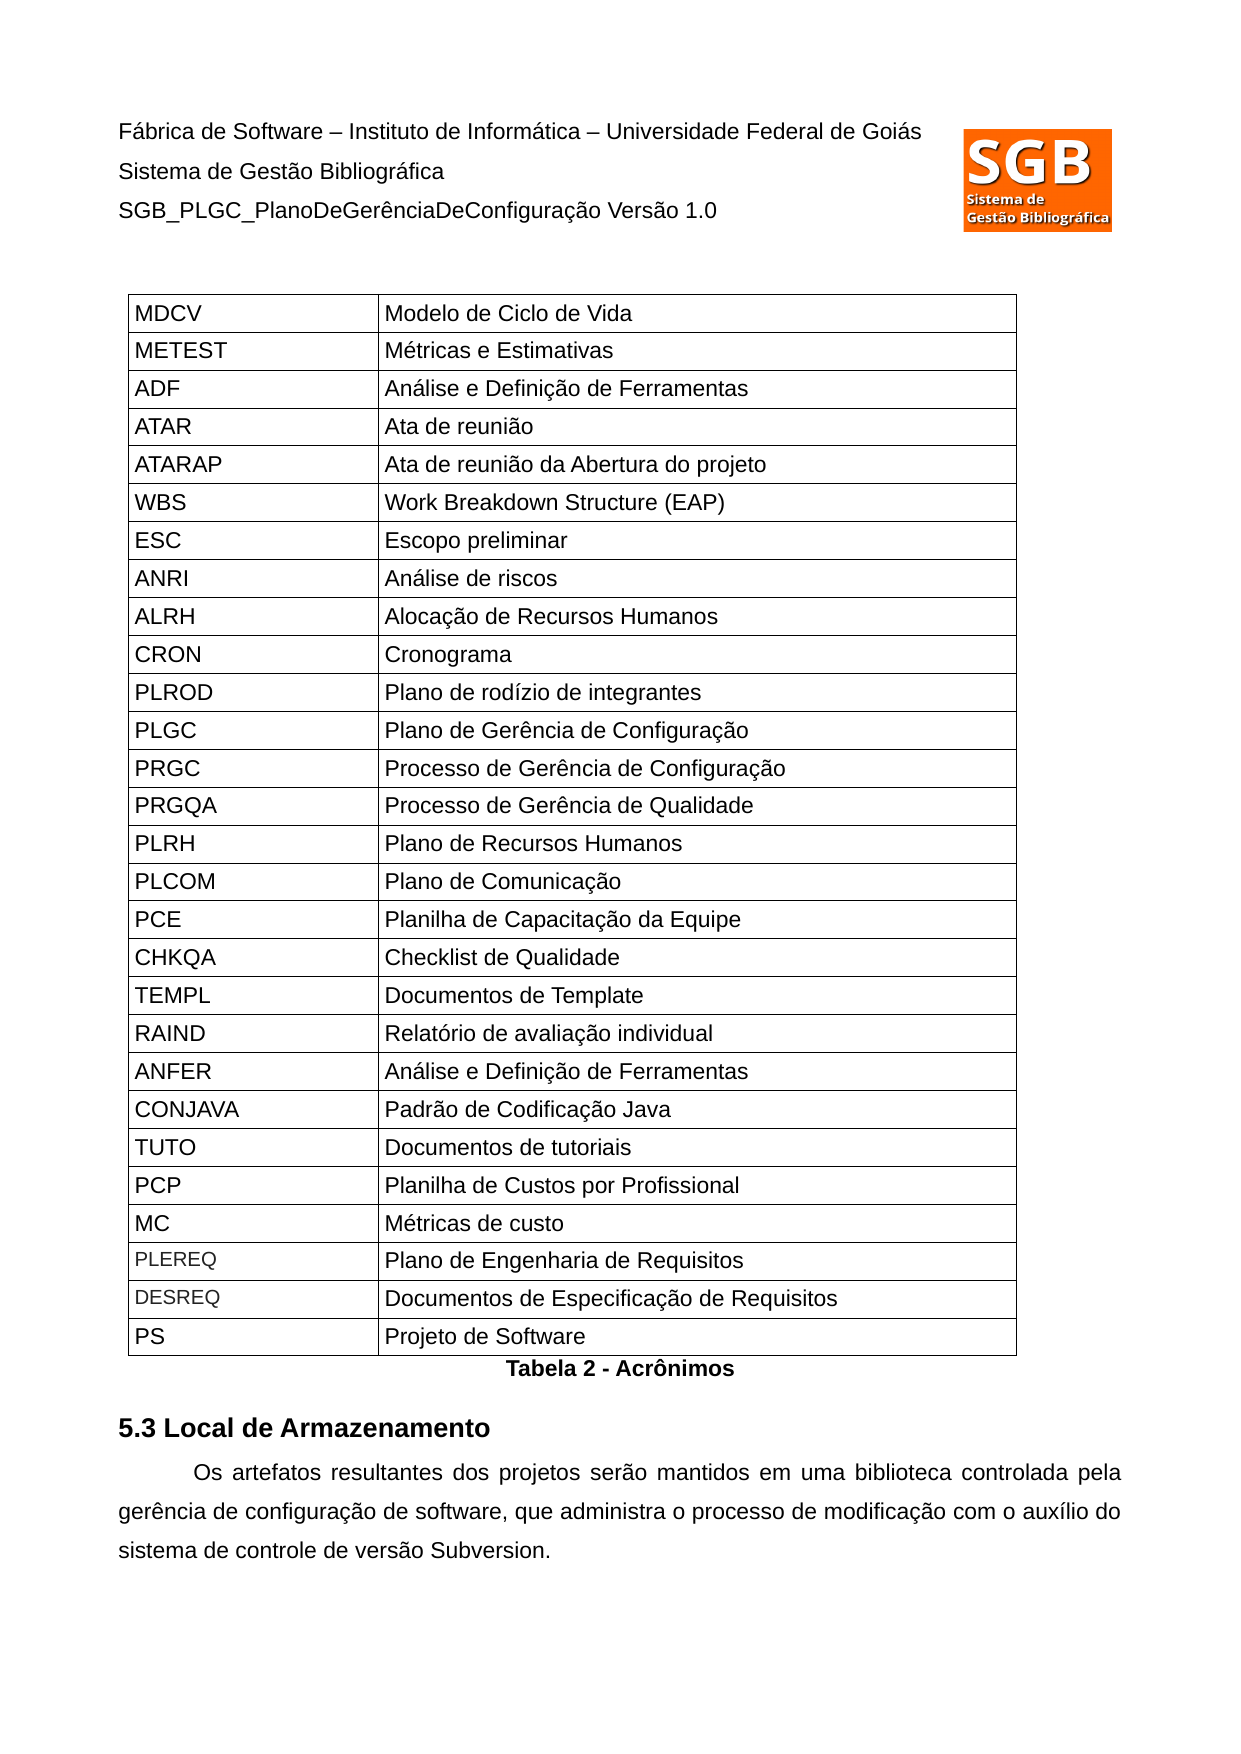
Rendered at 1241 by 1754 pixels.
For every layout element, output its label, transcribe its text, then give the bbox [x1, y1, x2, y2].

table_cell PLCOM [129, 864, 378, 900]
table_cell ANFER [129, 1053, 378, 1090]
table_cell ADF [129, 371, 378, 407]
table_cell PLRH [129, 826, 378, 862]
table_cell Ata de reunião [379, 409, 1016, 445]
table_cell PLROD [129, 674, 378, 711]
table_cell Checklist de Qualidade [379, 939, 1016, 976]
table_cell PLEREQ [129, 1243, 378, 1279]
table_cell Documentos de Especificação de Requisitos [379, 1281, 1016, 1317]
table_cell Processo de Gerência de Qualidade [379, 788, 1016, 824]
table_cell Análise de riscos [379, 560, 1016, 597]
subtitle 5.3 Local de Armazenamento [118, 1412, 1122, 1443]
table_cell Plano de Gerência de Configuração [379, 712, 1016, 749]
table_cell Relatório de avaliação individual [379, 1015, 1016, 1052]
table_cell PS [129, 1319, 378, 1355]
table_cell Projeto de Software [379, 1319, 1016, 1355]
table_cell Documentos de tutoriais [379, 1129, 1016, 1166]
table_cell PRGC [129, 750, 378, 787]
table_cell PRGQA [129, 788, 378, 824]
table_cell Alocação de Recursos Humanos [379, 598, 1016, 635]
table_cell PCP [129, 1167, 378, 1204]
table_cell Work Breakdown Structure (EAP) [379, 484, 1016, 521]
table_cell METEST [129, 333, 378, 369]
table_cell Plano de Recursos Humanos [379, 826, 1016, 862]
table_cell TEMPL [129, 977, 378, 1014]
table_cell ALRH [129, 598, 378, 635]
table_cell ATAR [129, 409, 378, 445]
table_cell Processo de Gerência de Configuração [379, 750, 1016, 787]
table_cell Ata de reunião da Abertura do projeto [379, 446, 1016, 483]
table_cell Padrão de Codificação Java [379, 1091, 1016, 1128]
table_cell Plano de Engenharia de Requisitos [379, 1243, 1016, 1279]
picture [963, 129, 1112, 232]
table_cell Planilha de Capacitação da Equipe [379, 901, 1016, 938]
table_cell PLGC [129, 712, 378, 749]
table_cell CHKQA [129, 939, 378, 976]
table_cell Análise e Definição de Ferramentas [379, 1053, 1016, 1090]
table_cell Plano de Comunicação [379, 864, 1016, 900]
table_cell CONJAVA [129, 1091, 378, 1128]
table_cell TUTO [129, 1129, 378, 1166]
table_cell MDCV [129, 295, 378, 332]
table_cell PCE [129, 901, 378, 938]
text Tabela 2 - Acrônimos [118, 1355, 1122, 1382]
table_cell Análise e Definição de Ferramentas [379, 371, 1016, 407]
table_cell MC [129, 1205, 378, 1242]
table_cell CRON [129, 636, 378, 673]
table_cell Plano de rodízio de integrantes [379, 674, 1016, 711]
table_cell Documentos de Template [379, 977, 1016, 1014]
table_cell Planilha de Custos por Profissional [379, 1167, 1016, 1204]
table_cell ATARAP [129, 446, 378, 483]
table_cell Métricas e Estimativas [379, 333, 1016, 369]
table_cell DESREQ [129, 1281, 378, 1317]
table_cell ANRI [129, 560, 378, 597]
table_cell Modelo de Ciclo de Vida [379, 295, 1016, 332]
text Os artefatos resultantes dos projetos serão mantidos em uma biblioteca controlada pela gerência de configuração de software, que administra o processo de modificação com o auxílio do sistema de controle de versão Subversion. [118, 1458, 1122, 1564]
table_cell Escopo preliminar [379, 522, 1016, 559]
table_cell Cronograma [379, 636, 1016, 673]
table_cell ESC [129, 522, 378, 559]
table_cell RAIND [129, 1015, 378, 1052]
table_cell Métricas de custo [379, 1205, 1016, 1242]
table_cell WBS [129, 484, 378, 521]
